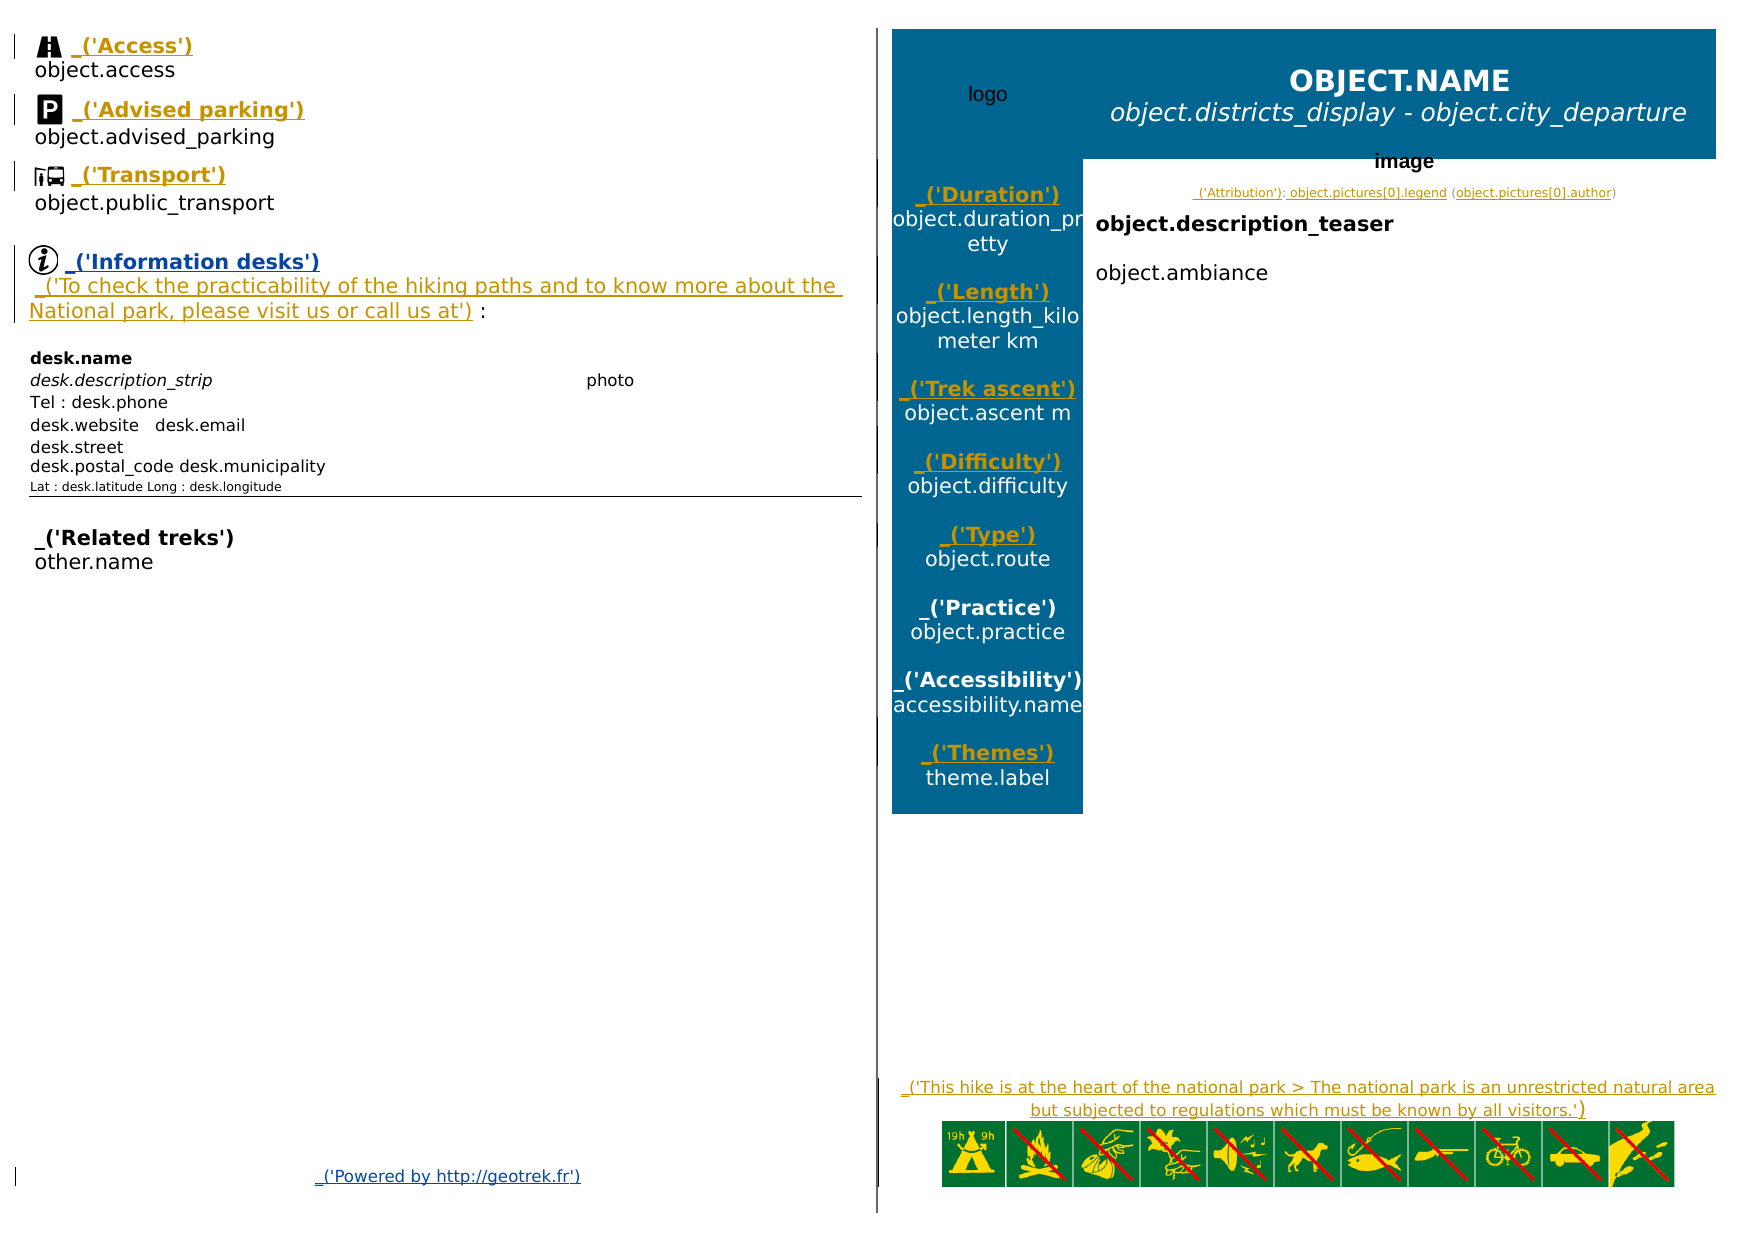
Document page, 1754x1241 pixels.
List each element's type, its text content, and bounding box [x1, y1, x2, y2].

picture [942, 1121, 1675, 1187]
table_cell photo [585, 370, 862, 478]
table_header object.name object.districts_display - object.city_departure [1084, 29, 1716, 159]
table_cell [585, 478, 862, 496]
table_cell _('Attribution'): object.pictures[0].legend (object.pictures[0].author) [1565, 188, 1725, 200]
table_header _('Related treks') other.name [29, 497, 862, 580]
picture [34, 36, 64, 58]
table_header desk.name [29, 348, 585, 370]
table_cell object.description_teaser object.ambiance [1084, 200, 1725, 814]
picture [34, 160, 65, 191]
table_cell Lat : desk.latitude Long : desk.longitude [29, 478, 585, 496]
table_cell _('Attribution'): object.pictures[0].legend (object.pictures[0].author) [1399, 188, 1549, 200]
table_header _('Duration') object.duration_pretty _('Length') object.length_kilometer km _('Trek ascent') object.ascent m _('Difficulty') object.difficulty _('Type') object.route _('Practice') object.practice _('Accessibility') accessibility.name _('Themes') theme.label [892, 159, 1083, 814]
table_cell _('Advised parking') object.advised_parking [29, 89, 862, 155]
table_cell _('Attribution'): object.pictures[0].legend (object.pictures[0].author) [1084, 188, 1383, 200]
picture [34, 94, 65, 125]
text _('To check the practicability of the hiking paths and to know more about the National park, please visit us or call us at') : [28, 274, 862, 347]
text _('Information desks') [28, 221, 862, 274]
table_cell Tel : desk.phone [29, 392, 585, 414]
table_cell desk.street desk.postal_code desk.municipality [29, 437, 585, 478]
table_header image [1084, 159, 1725, 188]
table_header _('Access') object.access [29, 29, 862, 88]
table_cell _('Transport') object.public_transport [29, 155, 862, 221]
table_cell desk.description_strip [29, 370, 585, 392]
table_header logo [892, 29, 1084, 159]
table_header _('Powered by http://geotrek.fr') [30, 1167, 865, 1186]
table_header [585, 348, 862, 370]
picture [28, 245, 58, 275]
table_cell desk.website desk.email [29, 414, 585, 437]
table_header _('This hike is at the heart of the national park > The national park is an unrestricted natural area but subjected to regulations which must be known by all visitors.') [893, 1072, 1724, 1192]
